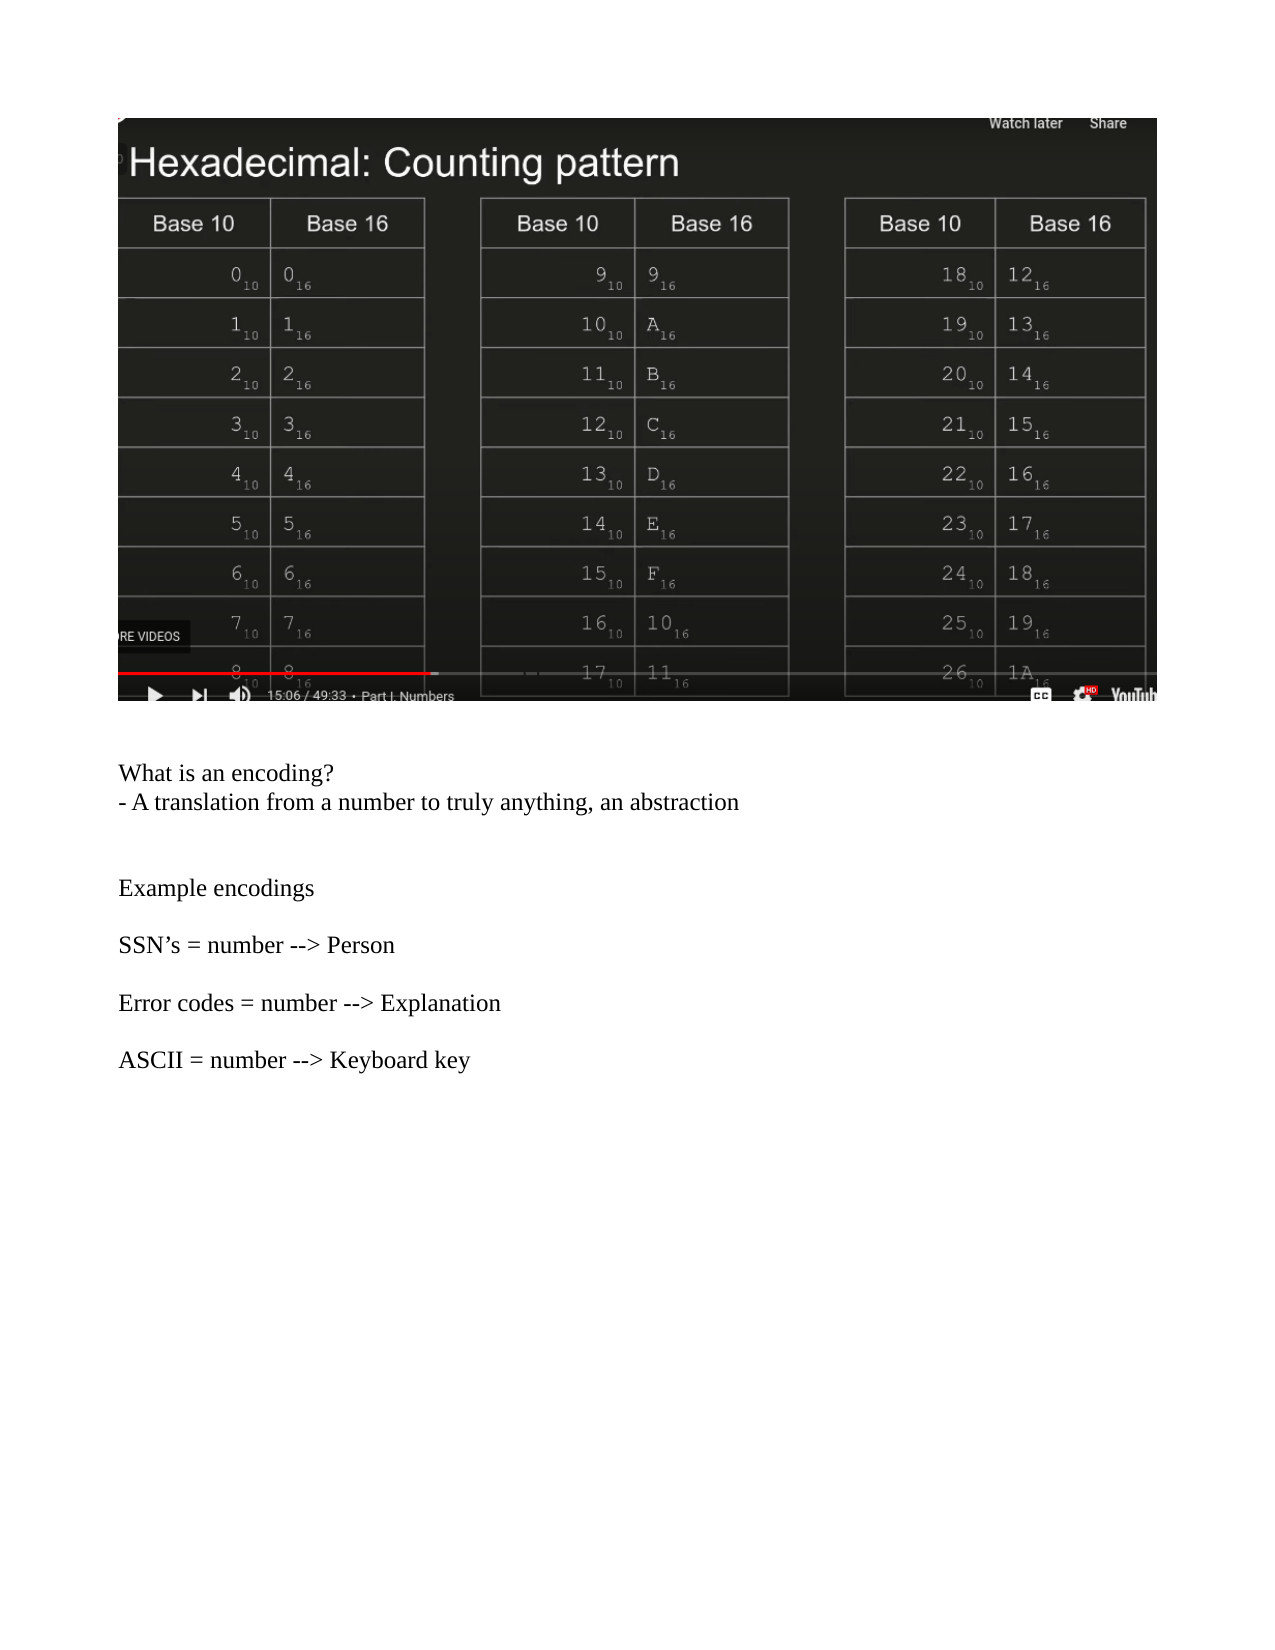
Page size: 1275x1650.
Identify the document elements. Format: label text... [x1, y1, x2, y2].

text Example encodings [118, 873, 1157, 902]
picture [118, 118, 1157, 701]
text SSN’s = number --> Person [118, 931, 1157, 959]
text ASCII = number --> Keyboard key [118, 1046, 1157, 1074]
text - A translation from a number to truly anything, an abstraction [118, 787, 1157, 816]
text What is an encoding? [118, 758, 1157, 787]
text Error codes = number --> Explanation [118, 988, 1157, 1017]
